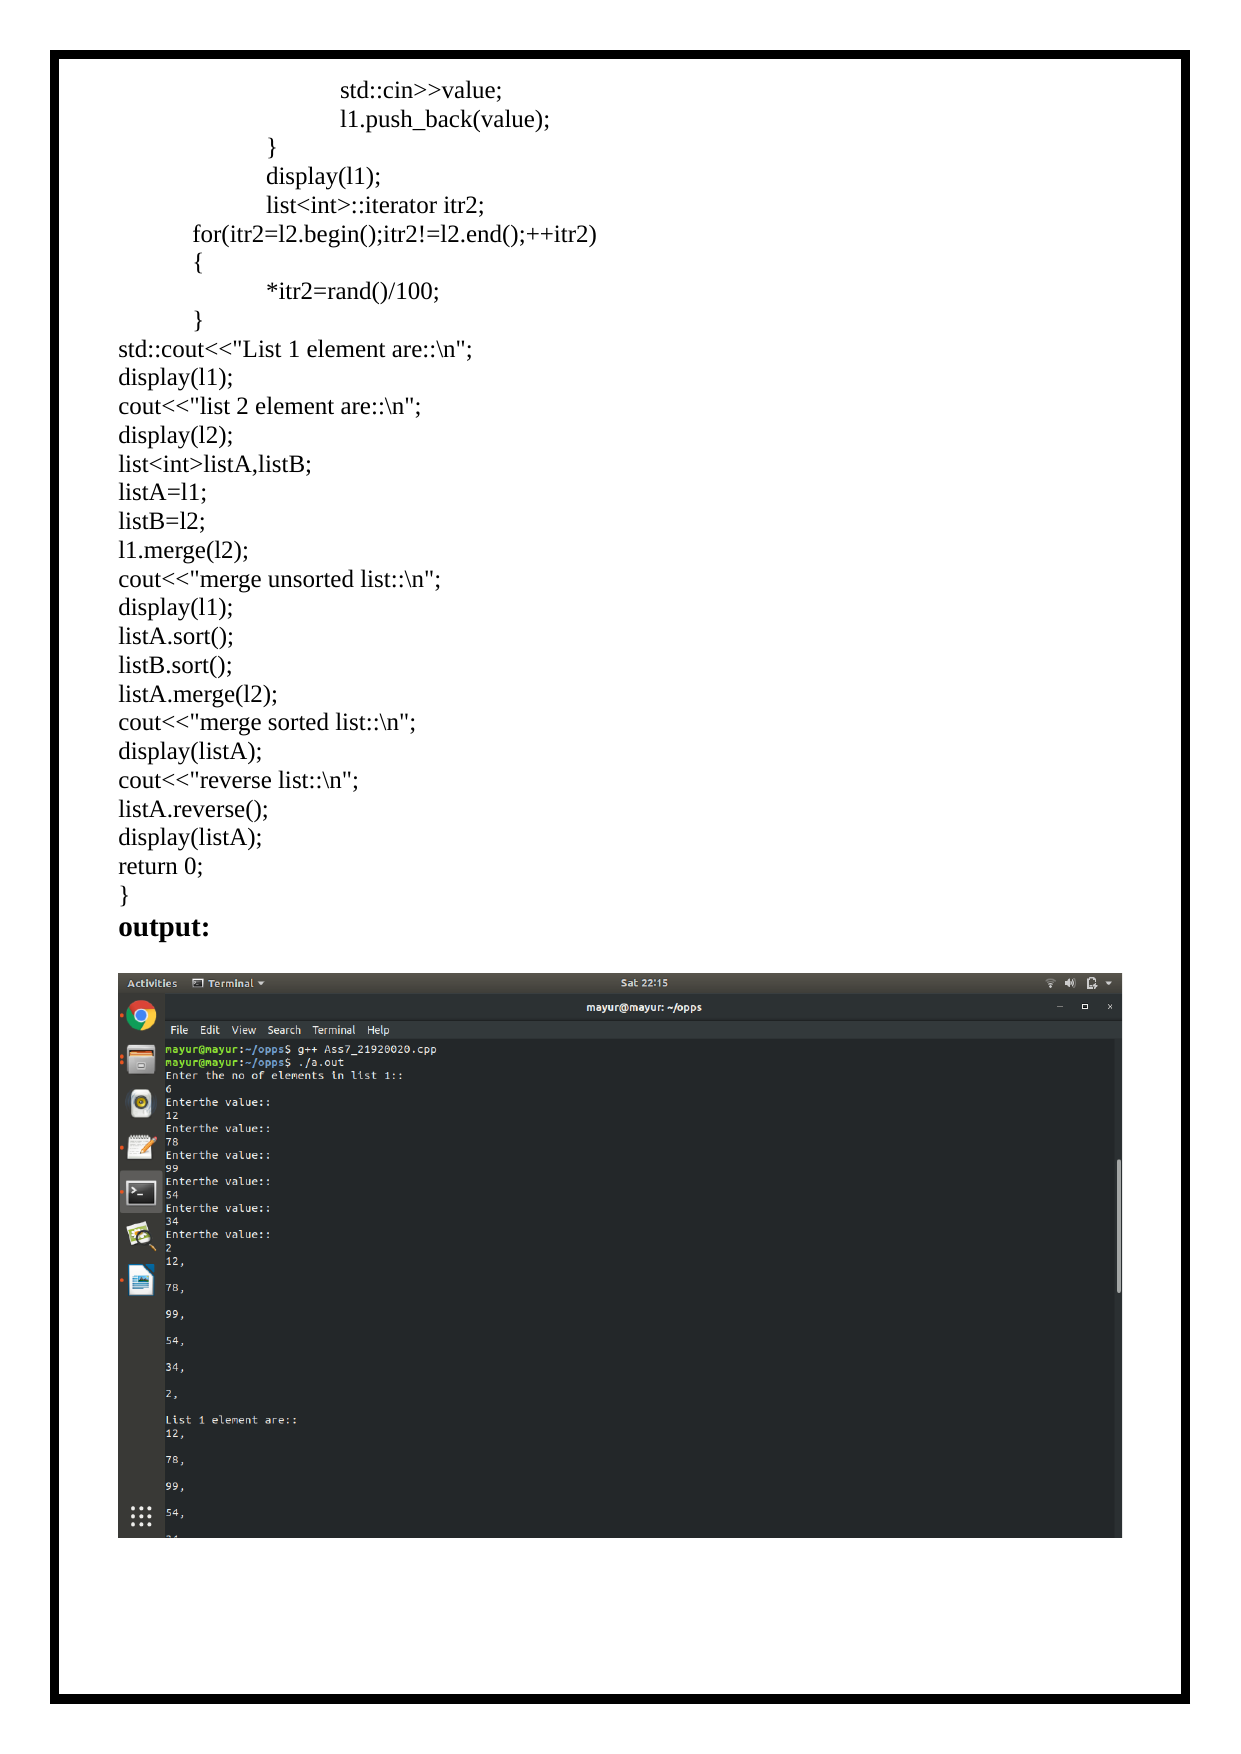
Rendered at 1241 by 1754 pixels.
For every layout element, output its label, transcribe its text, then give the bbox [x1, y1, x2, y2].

text listB=l2; [118, 506, 1122, 535]
text } [118, 132, 1122, 161]
text display(l1); [118, 592, 1122, 621]
text listA=l1; [118, 477, 1122, 506]
text listB.sort(); [118, 650, 1122, 679]
text cout<<"list 2 element are::\n"; [118, 391, 1122, 420]
text list<int>::iterator itr2; [118, 190, 1122, 219]
text cout<<"merge unsorted list::\n"; [118, 564, 1122, 592]
text std::cout<<"List 1 element are::\n"; [118, 334, 1122, 362]
text listA.sort(); [118, 621, 1122, 650]
text list<int>listA,listB; [118, 449, 1122, 477]
picture [118, 973, 1123, 1538]
text listA.reverse(); [118, 794, 1122, 822]
text *itr2=rand()/100; [118, 276, 1122, 305]
text for(itr2=l2.begin();itr2!=l2.end();++itr2) [118, 219, 1122, 247]
text std::cin>>value; [118, 75, 1122, 104]
text l1.merge(l2); [118, 535, 1122, 564]
text cout<<"reverse list::\n"; [118, 765, 1122, 794]
text output: [118, 909, 1122, 942]
text display(listA); [118, 736, 1122, 765]
text display(l1); [118, 161, 1122, 190]
text } [118, 880, 1122, 909]
text { [118, 247, 1122, 276]
text display(listA); [118, 822, 1122, 851]
text listA.merge(l2); [118, 679, 1122, 707]
text return 0; [118, 851, 1122, 880]
text l1.push_back(value); [118, 104, 1122, 132]
text cout<<"merge sorted list::\n"; [118, 707, 1122, 736]
text } [118, 305, 1122, 334]
text display(l1); [118, 362, 1122, 391]
text display(l2); [118, 420, 1122, 449]
